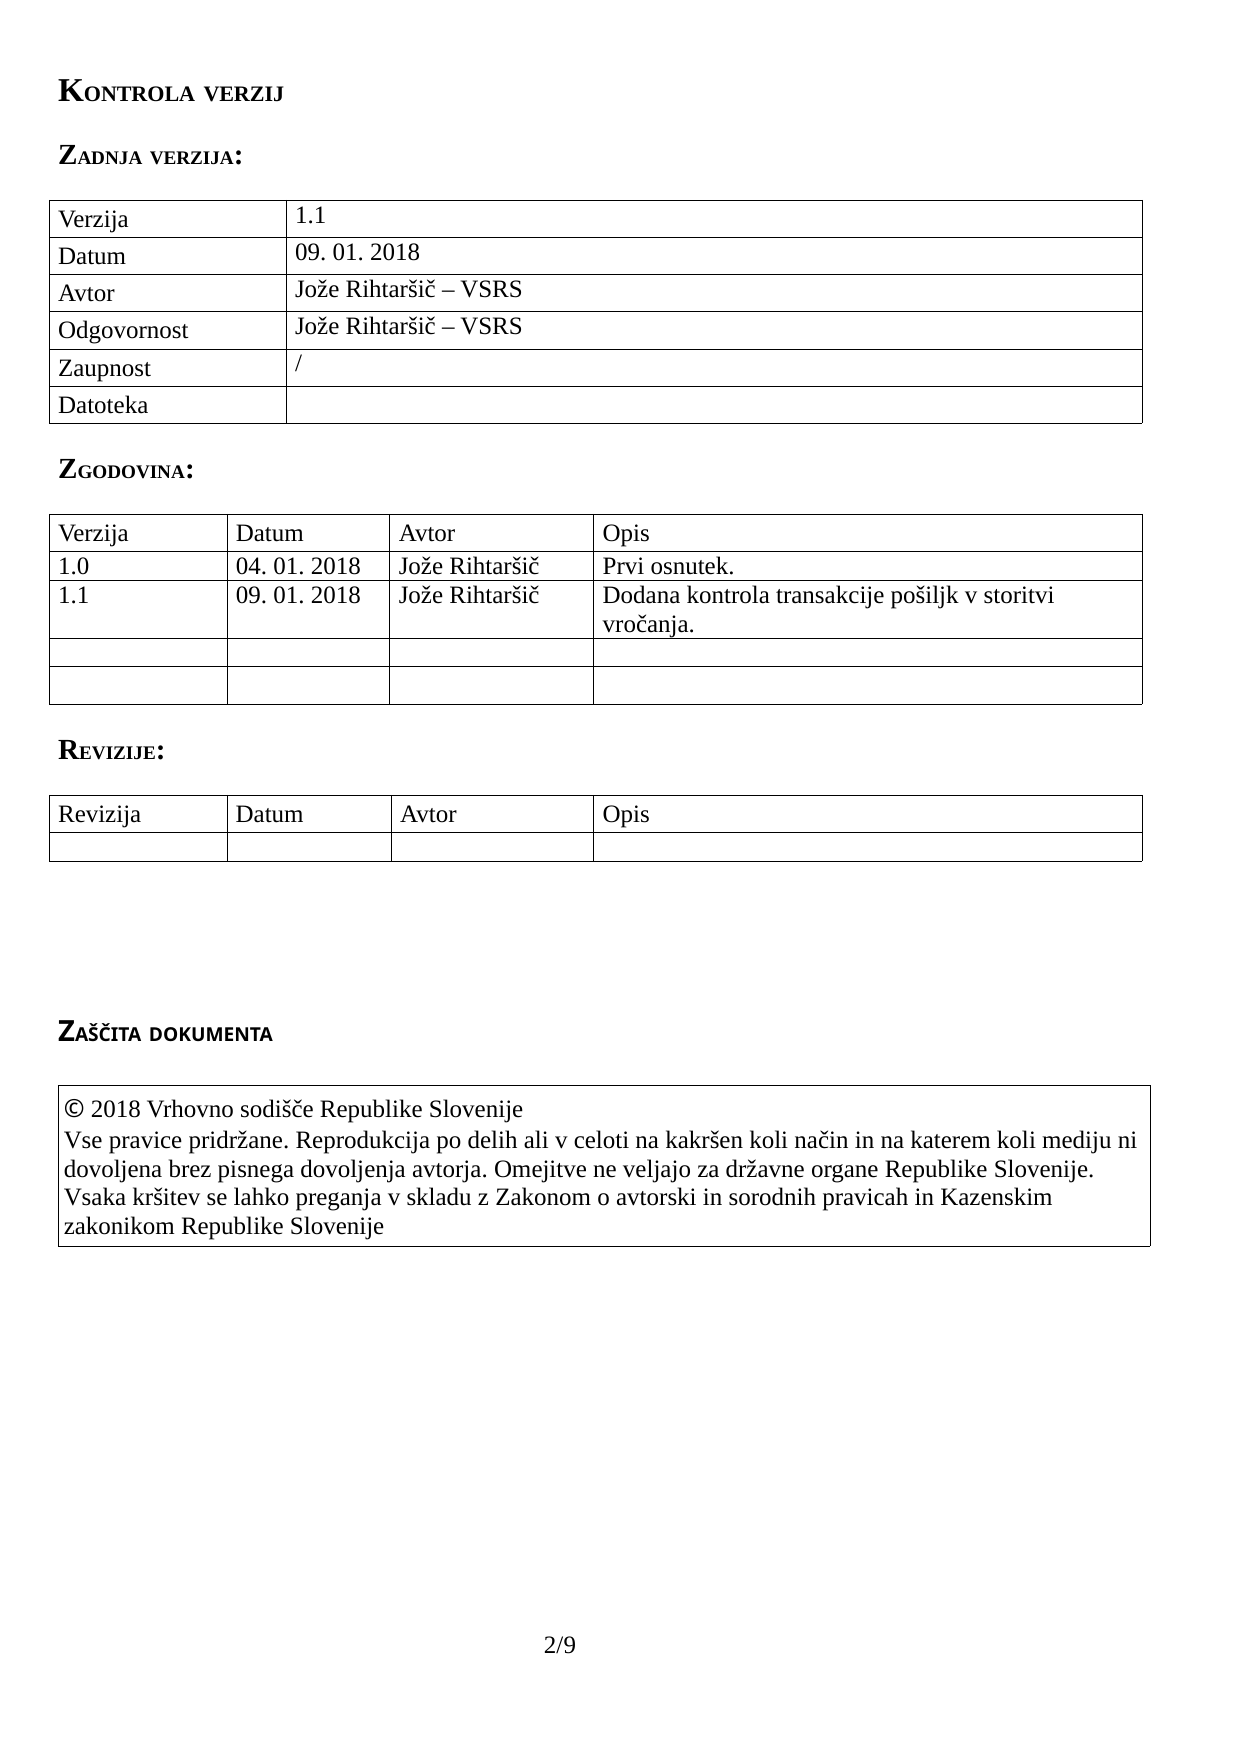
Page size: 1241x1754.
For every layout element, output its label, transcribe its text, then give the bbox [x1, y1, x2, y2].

table_header 1.1 [287, 201, 1142, 237]
table_cell Jože Rihtaršič [390, 552, 593, 580]
table_cell / [287, 350, 1142, 386]
table_cell [287, 387, 1142, 423]
text Revizije: [58, 732, 1177, 766]
table_cell Jože Rihtaršič [390, 581, 593, 638]
table_cell [594, 639, 1142, 666]
table_cell [50, 639, 227, 666]
table_header Datum [228, 515, 389, 551]
table_header Verzija [50, 515, 227, 551]
table_cell [390, 639, 593, 666]
table_header Avtor [390, 515, 593, 551]
table_header Verzija [50, 201, 286, 237]
table_cell [594, 667, 1142, 704]
table_header Opis [594, 515, 1142, 551]
table_cell Datum [50, 238, 286, 274]
table_header Opis [594, 796, 1142, 832]
table_cell 09. 01. 2018 [287, 238, 1142, 274]
table_cell [390, 667, 593, 704]
table_cell [228, 833, 391, 861]
table_header © 2018 Vrhovno sodišče Republike Slovenije Vse pravice pridržane. Reprodukcija po delih ali v celoti na kakršen koli način in na katerem koli mediju ni dovoljena brez pisnega dovoljenja avtorja. Omejitve ne veljajo za državne organe Republike Slovenije. Vsaka kršitev se lahko preganja v skladu z Zakonom o avtorski in sorodnih pravicah in Kazenskim zakonikom Republike Slovenije [59, 1086, 1150, 1246]
text Zaščita dokumenta [58, 1011, 1177, 1050]
table_cell Prvi osnutek. [594, 552, 1142, 580]
table_cell Dodana kontrola transakcije pošiljk v storitvi vročanja. [594, 581, 1142, 638]
text Zgodovina: [58, 452, 1177, 485]
table_cell Avtor [50, 275, 286, 311]
table_cell [50, 667, 227, 704]
table_cell [228, 667, 389, 704]
text Kontrola verzij [58, 70, 1177, 109]
table_header Avtor [392, 796, 593, 832]
table_header Datum [228, 796, 391, 832]
table_cell 1.1 [50, 581, 227, 638]
table_cell Datoteka [50, 387, 286, 423]
table_cell Jože Rihtaršič – VSRS [287, 275, 1142, 311]
table_cell Jože Rihtaršič – VSRS [287, 312, 1142, 348]
table_cell 1.0 [50, 552, 227, 580]
table_cell [228, 639, 389, 666]
text Zadnja verzija: [58, 137, 1177, 171]
table_cell [594, 833, 1142, 861]
table_cell [392, 833, 593, 861]
table_cell 04. 01. 2018 [228, 552, 389, 580]
table_cell [50, 833, 227, 861]
table_cell Odgovornost [50, 312, 286, 348]
table_cell Zaupnost [50, 350, 286, 386]
table_header Revizija [50, 796, 227, 832]
table_cell 09. 01. 2018 [228, 581, 389, 638]
